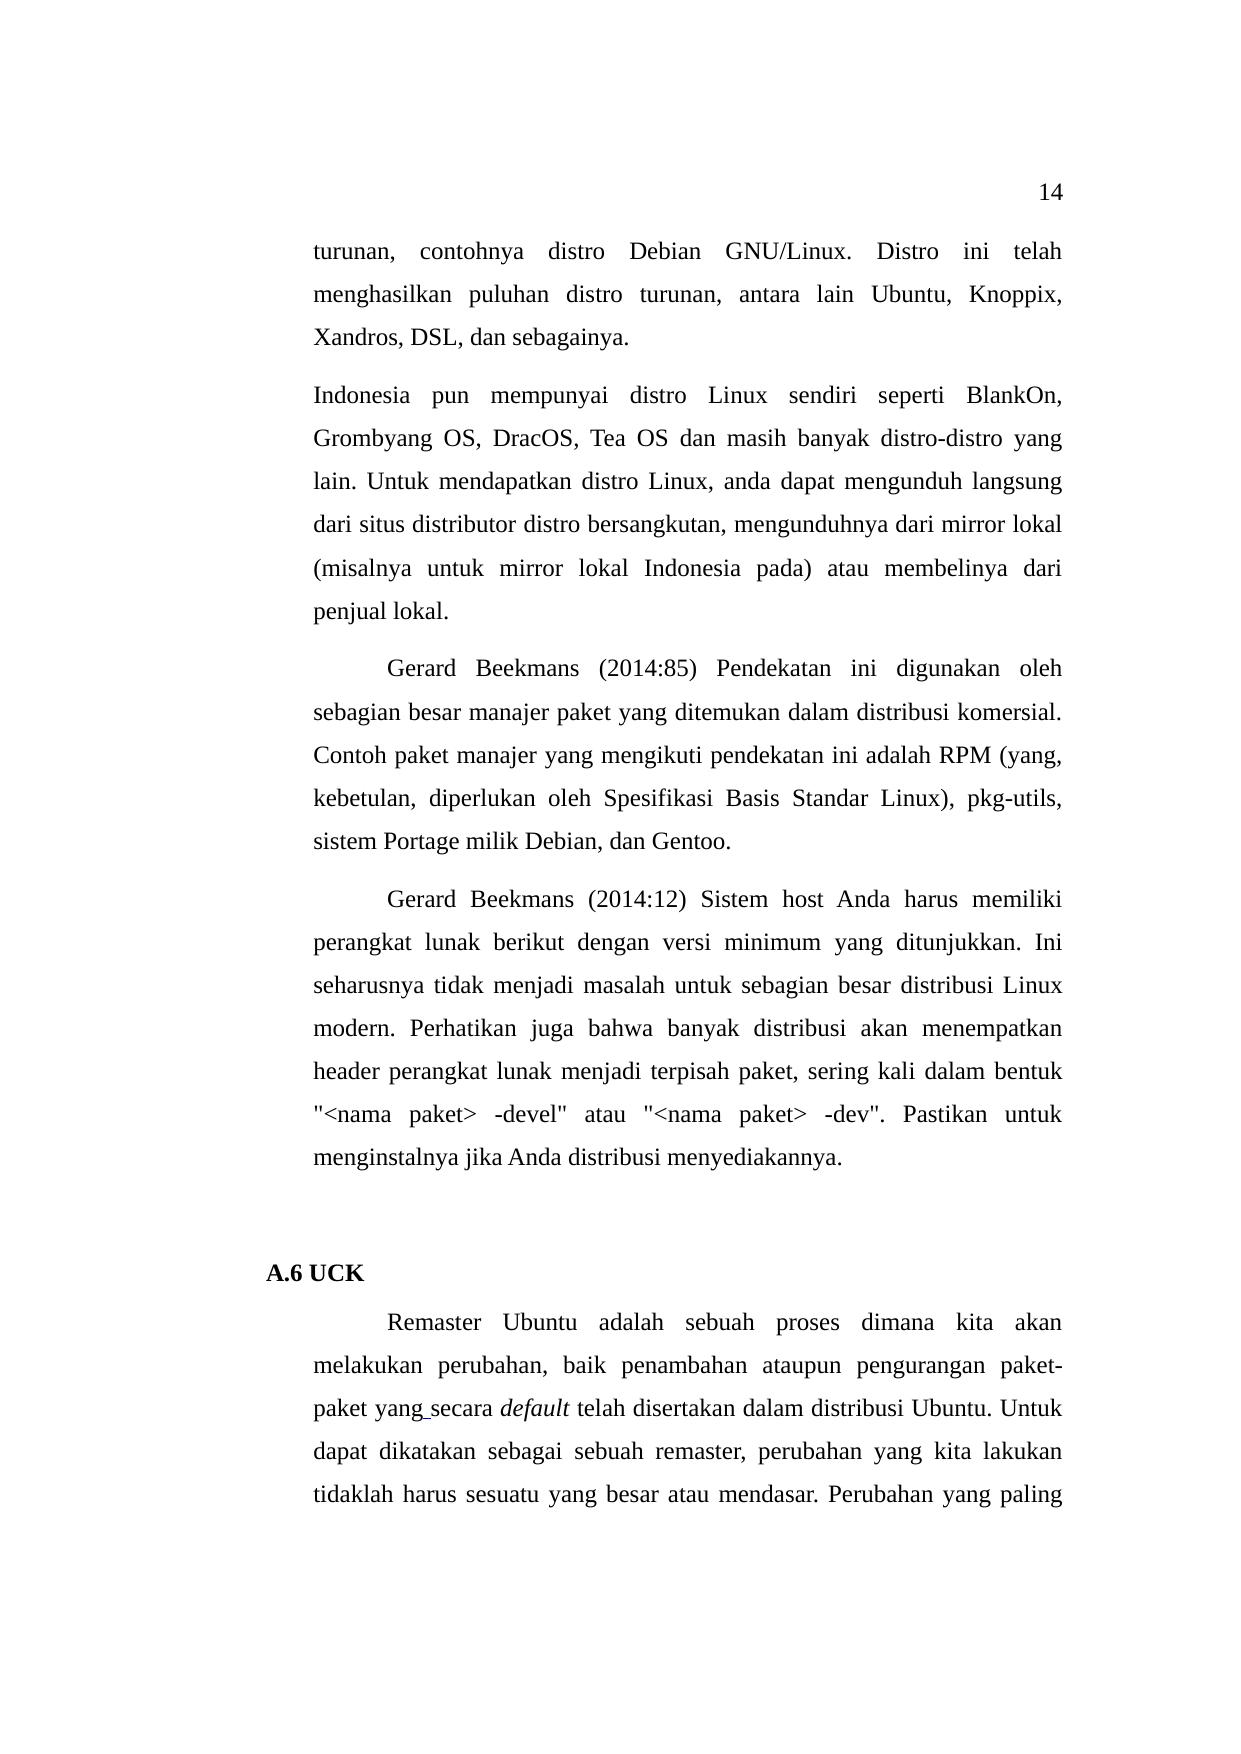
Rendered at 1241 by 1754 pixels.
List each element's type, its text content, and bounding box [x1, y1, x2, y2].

text turunan, contohnya distro Debian GNU/Linux. Distro ini telah menghasilkan puluhan distro turunan, antara lain Ubuntu, Knoppix, Xandros, DSL, dan sebagainya. [313, 236, 1063, 351]
text A.6 UCK [266, 1258, 1063, 1287]
text Gerard Beekmans (2014:12) Sistem host Anda harus memiliki perangkat lunak berikut dengan versi minimum yang ditunjukkan. Ini seharusnya tidak menjadi masalah untuk sebagian besar distribusi Linux modern. Perhatikan juga bahwa banyak distribusi akan menempatkan header perangkat lunak menjadi terpisah paket, sering kali dalam bentuk "<nama paket> -devel" atau "<nama paket> -dev". Pastikan untuk menginstalnya jika Anda distribusi menyediakannya. [313, 884, 1063, 1171]
text Remaster Ubuntu adalah sebuah proses dimana kita akan melakukan perubahan, baik penambahan ataupun pengurangan paket-paket yang secara default telah disertakan dalam distribusi Ubuntu. Untuk dapat dikatakan sebagai sebuah remaster, perubahan yang kita lakukan tidaklah harus sesuatu yang besar atau mendasar. Perubahan yang paling [313, 1307, 1063, 1508]
text Gerard Beekmans (2014:85) Pendekatan ini digunakan oleh sebagian besar manajer paket yang ditemukan dalam distribusi komersial. Contoh paket manajer yang mengikuti pendekatan ini adalah RPM (yang, kebetulan, diperlukan oleh Spesifikasi Basis Standar Linux), pkg-utils, sistem Portage milik Debian, dan Gentoo. [313, 653, 1063, 855]
text Indonesia pun mempunyai distro Linux sendiri seperti BlankOn, Grombyang OS, DracOS, Tea OS dan masih banyak distro-distro yang lain. Untuk mendapatkan distro Linux, anda dapat mengunduh langsung dari situs distributor distro bersangkutan, mengunduhnya dari mirror lokal (misalnya untuk mirror lokal Indonesia pada) atau membelinya dari penjual lokal. [313, 380, 1063, 624]
